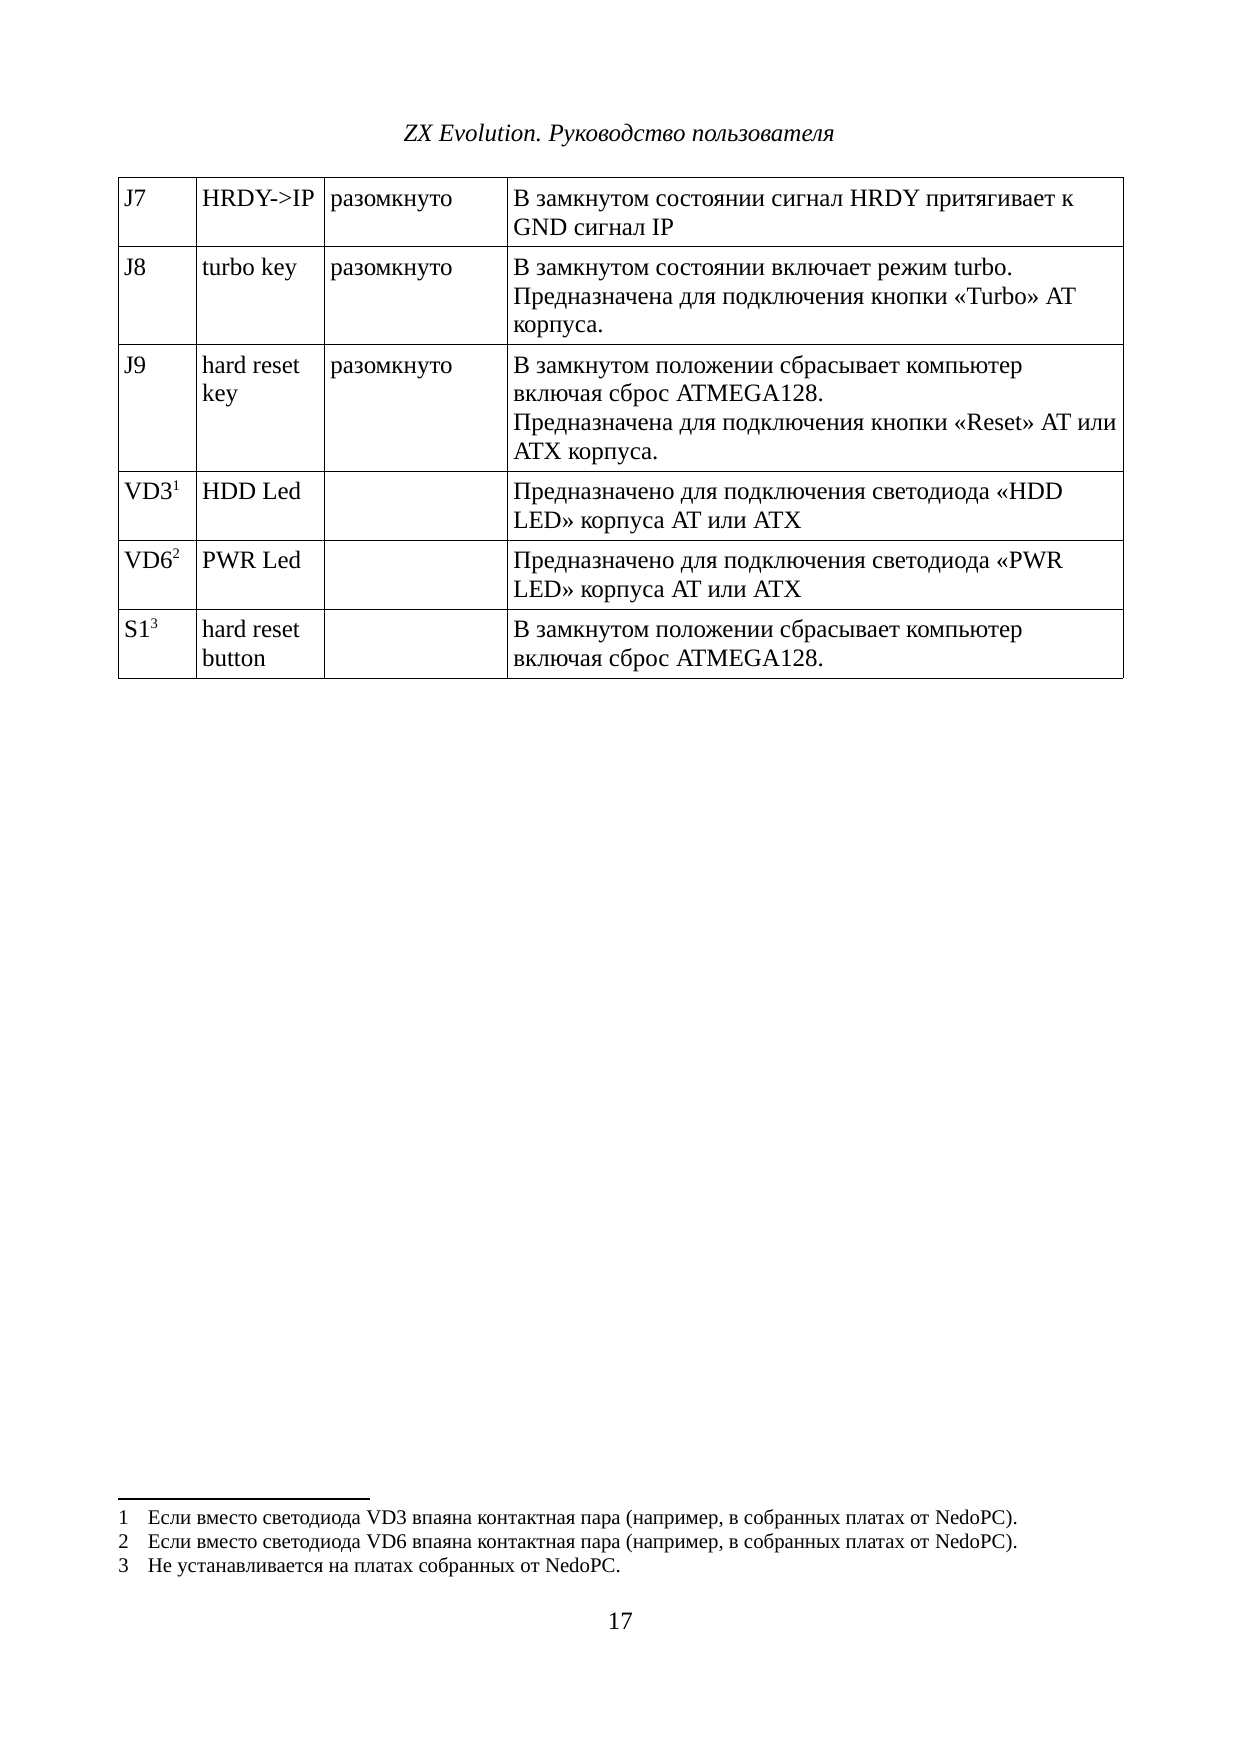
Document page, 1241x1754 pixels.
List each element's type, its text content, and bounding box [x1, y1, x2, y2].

table_cell HDD Led [197, 472, 324, 539]
table_cell hard reset key [197, 345, 324, 471]
table_cell J9 [119, 345, 196, 471]
table_cell S1 [119, 610, 196, 678]
table_cell разомкнуто [325, 247, 507, 344]
table_cell Предназначено для подключения светодиода «HDD LED» корпуса AT или ATX [508, 472, 1123, 539]
table_cell J8 [119, 247, 196, 344]
table_cell turbo key [197, 247, 324, 344]
table_cell J7 [119, 178, 196, 246]
table_cell hard reset button [197, 610, 324, 678]
table_cell [325, 610, 507, 678]
table_cell Предназначено для подключения светодиода «PWR LED» корпуса AT или ATX [508, 541, 1123, 609]
table_cell В замкнутом состоянии сигнал HRDY притягивает к GND сигнал IP [508, 178, 1123, 246]
table_cell VD6 [119, 541, 196, 609]
table_cell разомкнуто [325, 178, 507, 246]
table_cell В замкнутом положении сбрасывает компьютер включая сброс ATMEGA128. Предназначена для подключения кнопки «Reset» AT или ATX корпуса. [508, 345, 1123, 471]
table_cell В замкнутом положении сбрасывает компьютер включая сброс ATMEGA128. [508, 610, 1123, 678]
table_cell [325, 541, 507, 609]
table_cell В замкнутом состоянии включает режим turbo. Предназначена для подключения кнопки «Turbo» AT корпуса. [508, 247, 1123, 344]
table_cell [325, 472, 507, 539]
table_cell VD3 [119, 472, 196, 539]
table_cell HRDY->IP [197, 178, 324, 246]
table_cell PWR Led [197, 541, 324, 609]
table_cell разомкнуто [325, 345, 507, 471]
